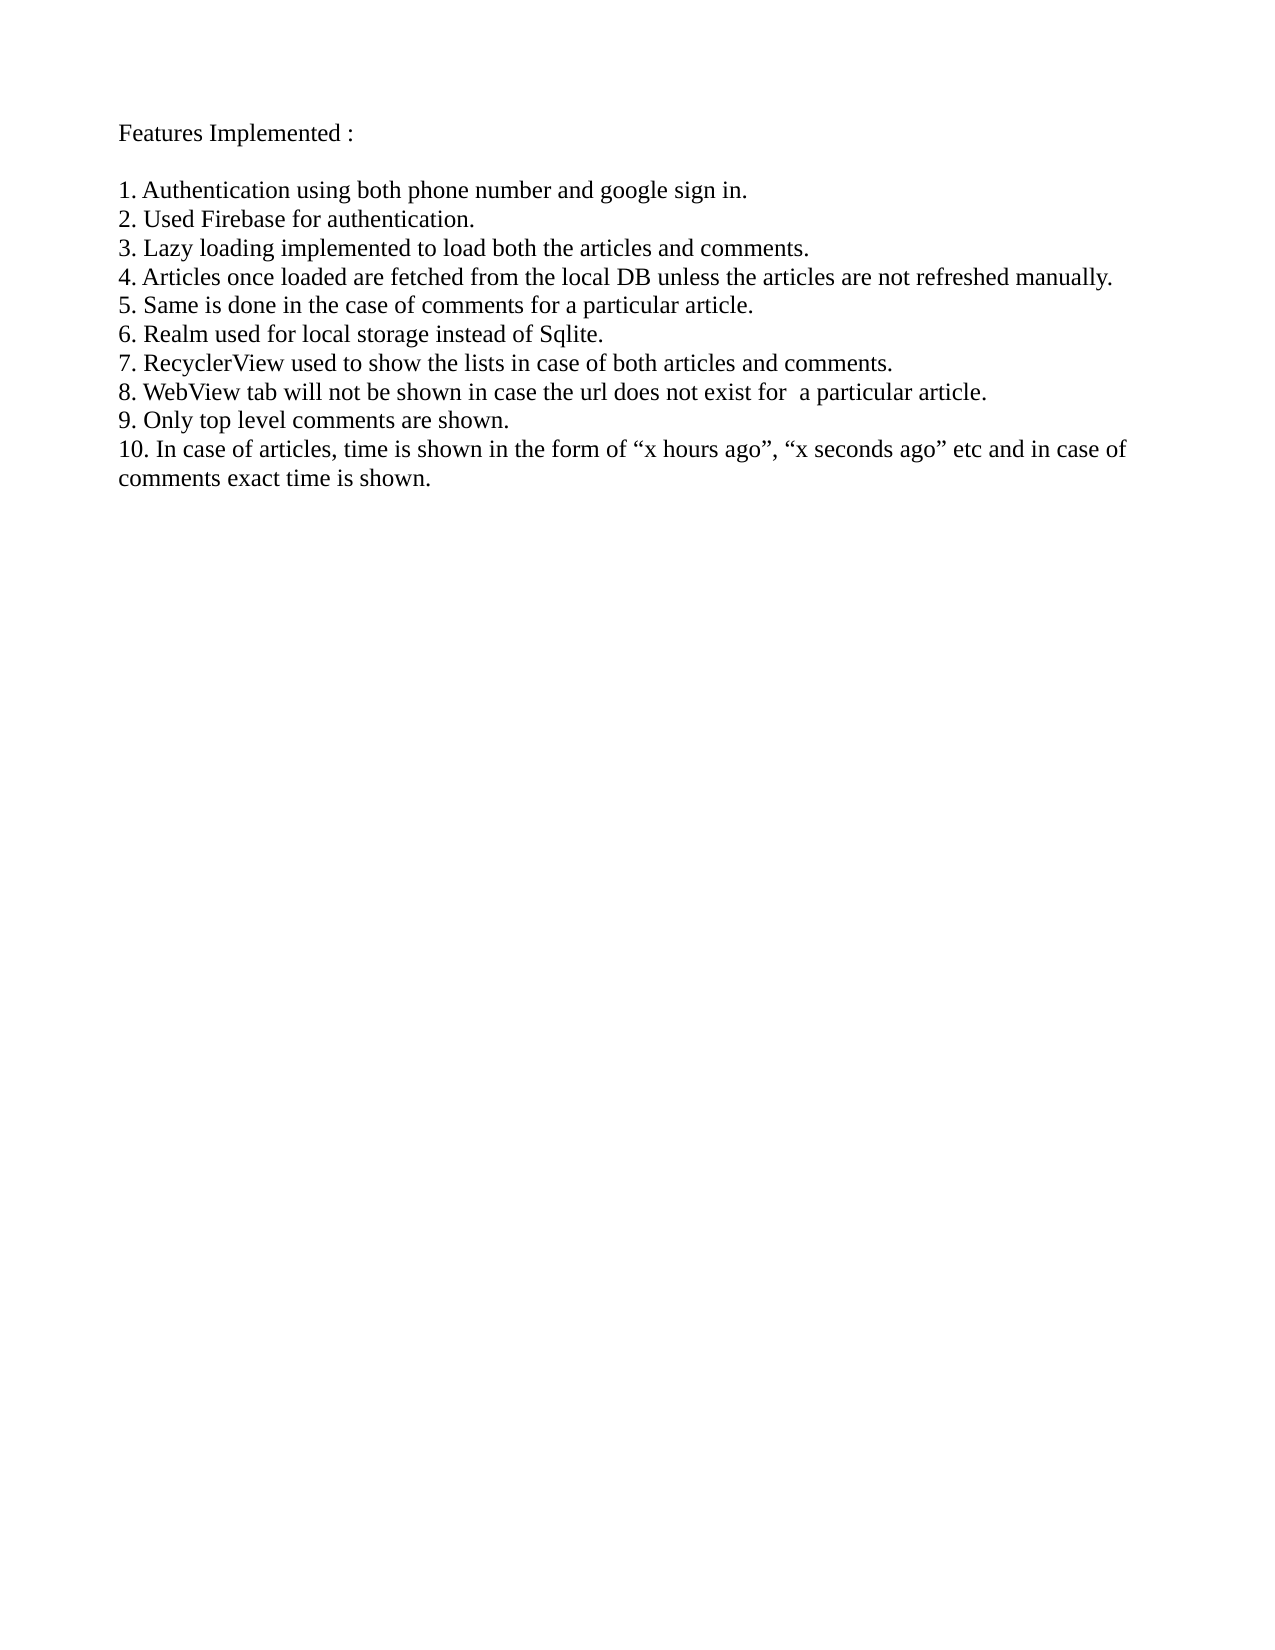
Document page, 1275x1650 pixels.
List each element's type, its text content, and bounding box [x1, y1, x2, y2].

text 3. Lazy loading implemented to load both the articles and comments. [118, 233, 1157, 262]
text 6. Realm used for local storage instead of Sqlite. [118, 319, 1157, 348]
text 9. Only top level comments are shown. [118, 406, 1157, 434]
text 8. WebView tab will not be shown in case the url does not exist for a particular article. [118, 377, 1157, 406]
text Features Implemented : [118, 118, 1157, 147]
text 10. In case of articles, time is shown in the form of “x hours ago”, “x seconds ago” etc and in case of comments exact time is shown. [118, 434, 1157, 492]
text 4. Articles once loaded are fetched from the local DB unless the articles are not refreshed manually. [118, 262, 1157, 291]
text 5. Same is done in the case of comments for a particular article. [118, 291, 1157, 319]
text 2. Used Firebase for authentication. [118, 204, 1157, 233]
text 7. RecyclerView used to show the lists in case of both articles and comments. [118, 348, 1157, 377]
text 1. Authentication using both phone number and google sign in. [118, 176, 1157, 204]
